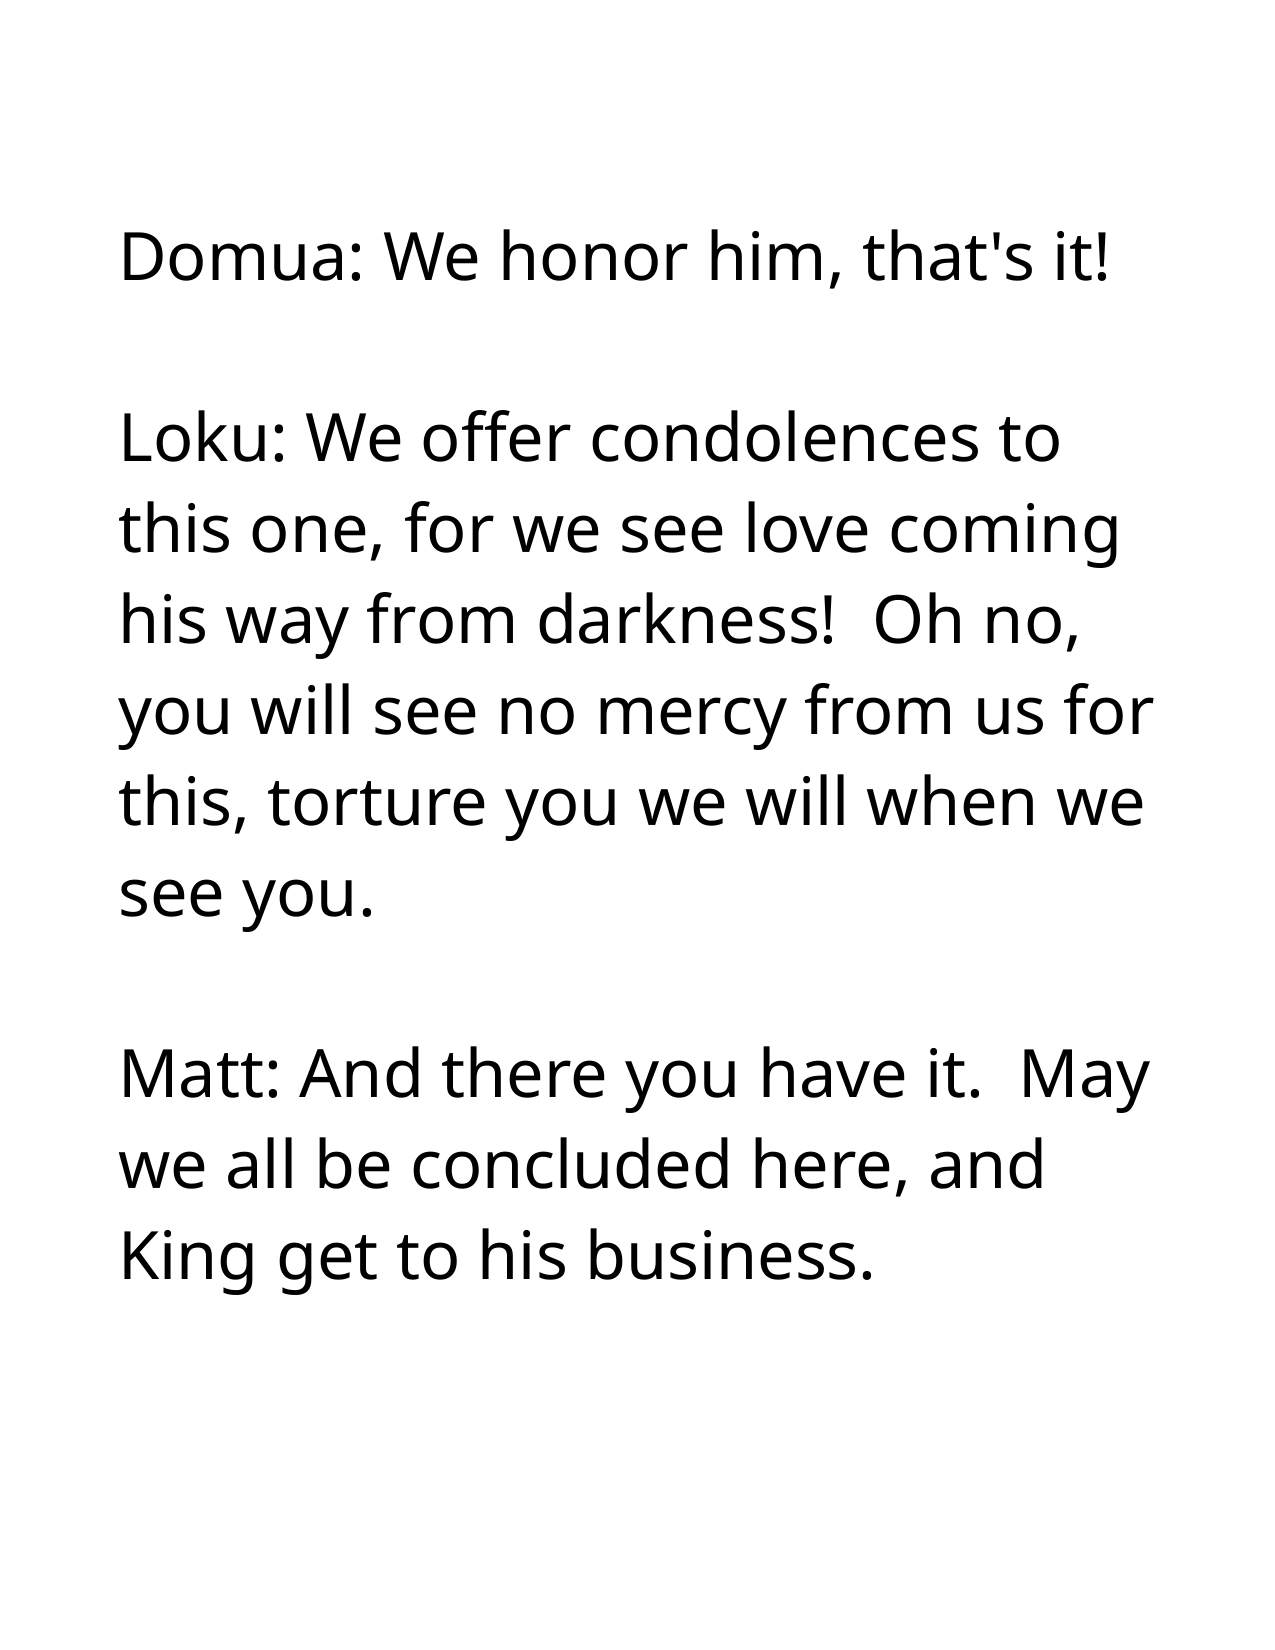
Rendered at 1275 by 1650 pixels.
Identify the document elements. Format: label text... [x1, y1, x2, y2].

text Domua: We honor him, that's it! [118, 209, 1157, 300]
text Loku: We offer condolences to this one, for we see love coming his way from darkness! Oh no, you will see no mercy from us for this, torture you we will when we see you. [118, 391, 1157, 936]
text Matt: And there you have it. May we all be concluded here, and King get to his business. [118, 1026, 1157, 1299]
